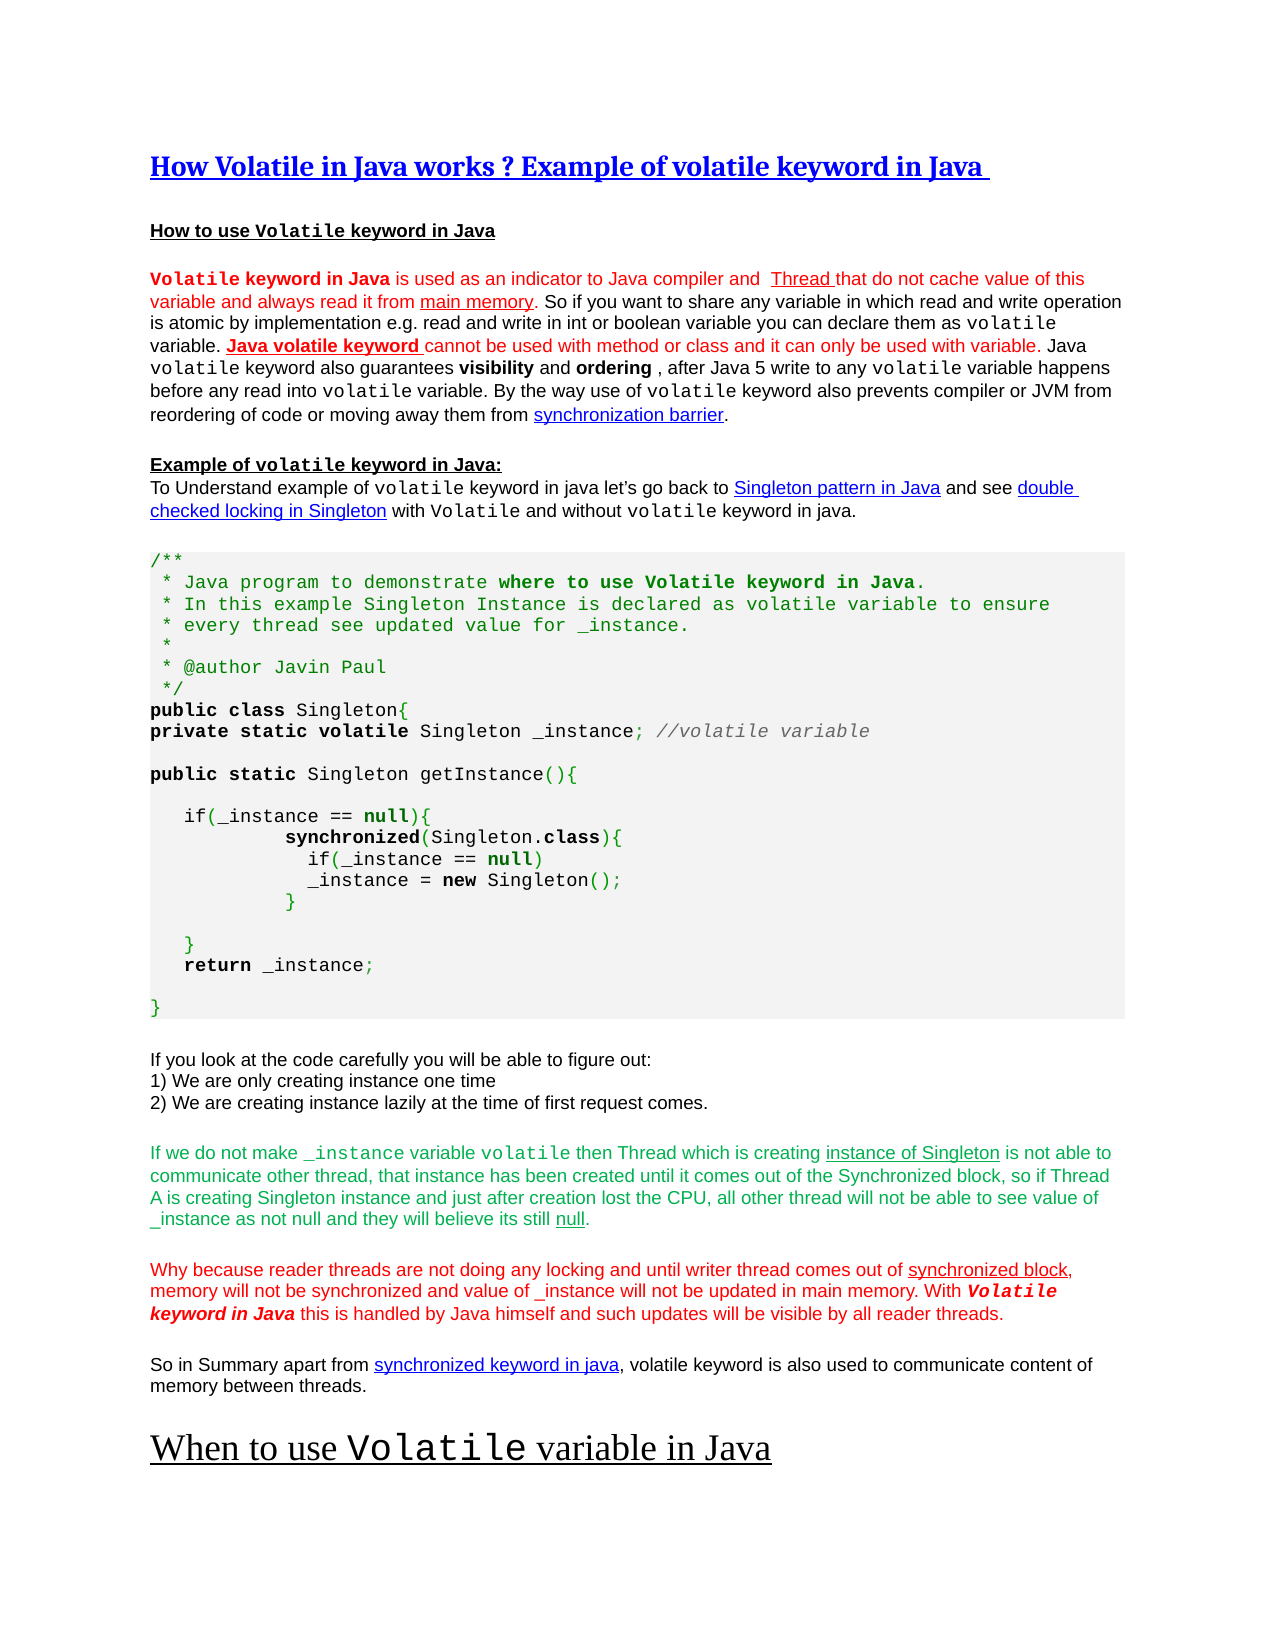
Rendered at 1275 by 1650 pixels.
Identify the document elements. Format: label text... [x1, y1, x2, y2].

text Why because reader threads are not doing any locking and until writer thread comes out of synchronized block, memory will not be synchronized and value of _instance will not be updated in main memory. With Volatile keyword in Java this is handled by Java himself and such updates will be visible by all reader threads. [150, 1258, 1125, 1325]
text 2) We are creating instance lazily at the time of first request comes. [150, 1091, 1125, 1113]
text How to use Volatile keyword in Java [150, 188, 1125, 243]
text /** * Java program to demonstrate where to use Volatile keyword in Java. * In this example Singleton Instance is declared as volatile variable to ensure * every thread see updated value for _instance. * * @author Javin Paul */ public class Singleton{ private static volatile Singleton _instance; //volatile variable public static Singleton getInstance(){ if(_instance == null){ synchronized(Singleton.class){ if(_instance == null) _instance = new Singleton(); } } return _instance; } [150, 552, 1125, 1019]
text 1) We are only creating instance one time [150, 1070, 1125, 1091]
text If you look at the code carefully you will be able to figure out: [150, 1048, 1125, 1070]
text To Understand example of volatile keyword in java let’s go back to Singleton pattern in Java and see double checked locking in Singleton with Volatile and without volatile keyword in java. [150, 477, 1125, 523]
subtitle How Volatile in Java works ? Example of volatile keyword in Java [150, 150, 1125, 183]
text So in Summary apart from synchronized keyword in java, volatile keyword is also used to communicate content of memory between threads. [150, 1353, 1125, 1397]
subtitle When to use Volatile variable in Java [150, 1426, 1125, 1472]
text Example of volatile keyword in Java: [150, 454, 1125, 477]
text Volatile keyword in Java is used as an indicator to Java compiler and Thread that do not cache value of this variable and always read it from main memory. So if you want to share any variable in which read and write operation is atomic by implementation e.g. read and write in int or boolean variable you can declare them as volatile variable. Java volatile keyword cannot be used with method or class and it can only be used with variable. Java volatile keyword also guarantees visibility and ordering , after Java 5 write to any volatile variable happens before any read into volatile variable. By the way use of volatile keyword also prevents compiler or JVM from reordering of code or moving away them from synchronization barrier. [150, 267, 1125, 425]
text If we do not make _instance variable volatile then Thread which is creating instance of Singleton is not able to communicate other thread, that instance has been created until it comes out of the Synchronized block, so if Thread A is creating Singleton instance and just after creation lost the CPU, all other thread will not be able to see value of _instance as not null and they will believe its still null. [150, 1142, 1125, 1230]
